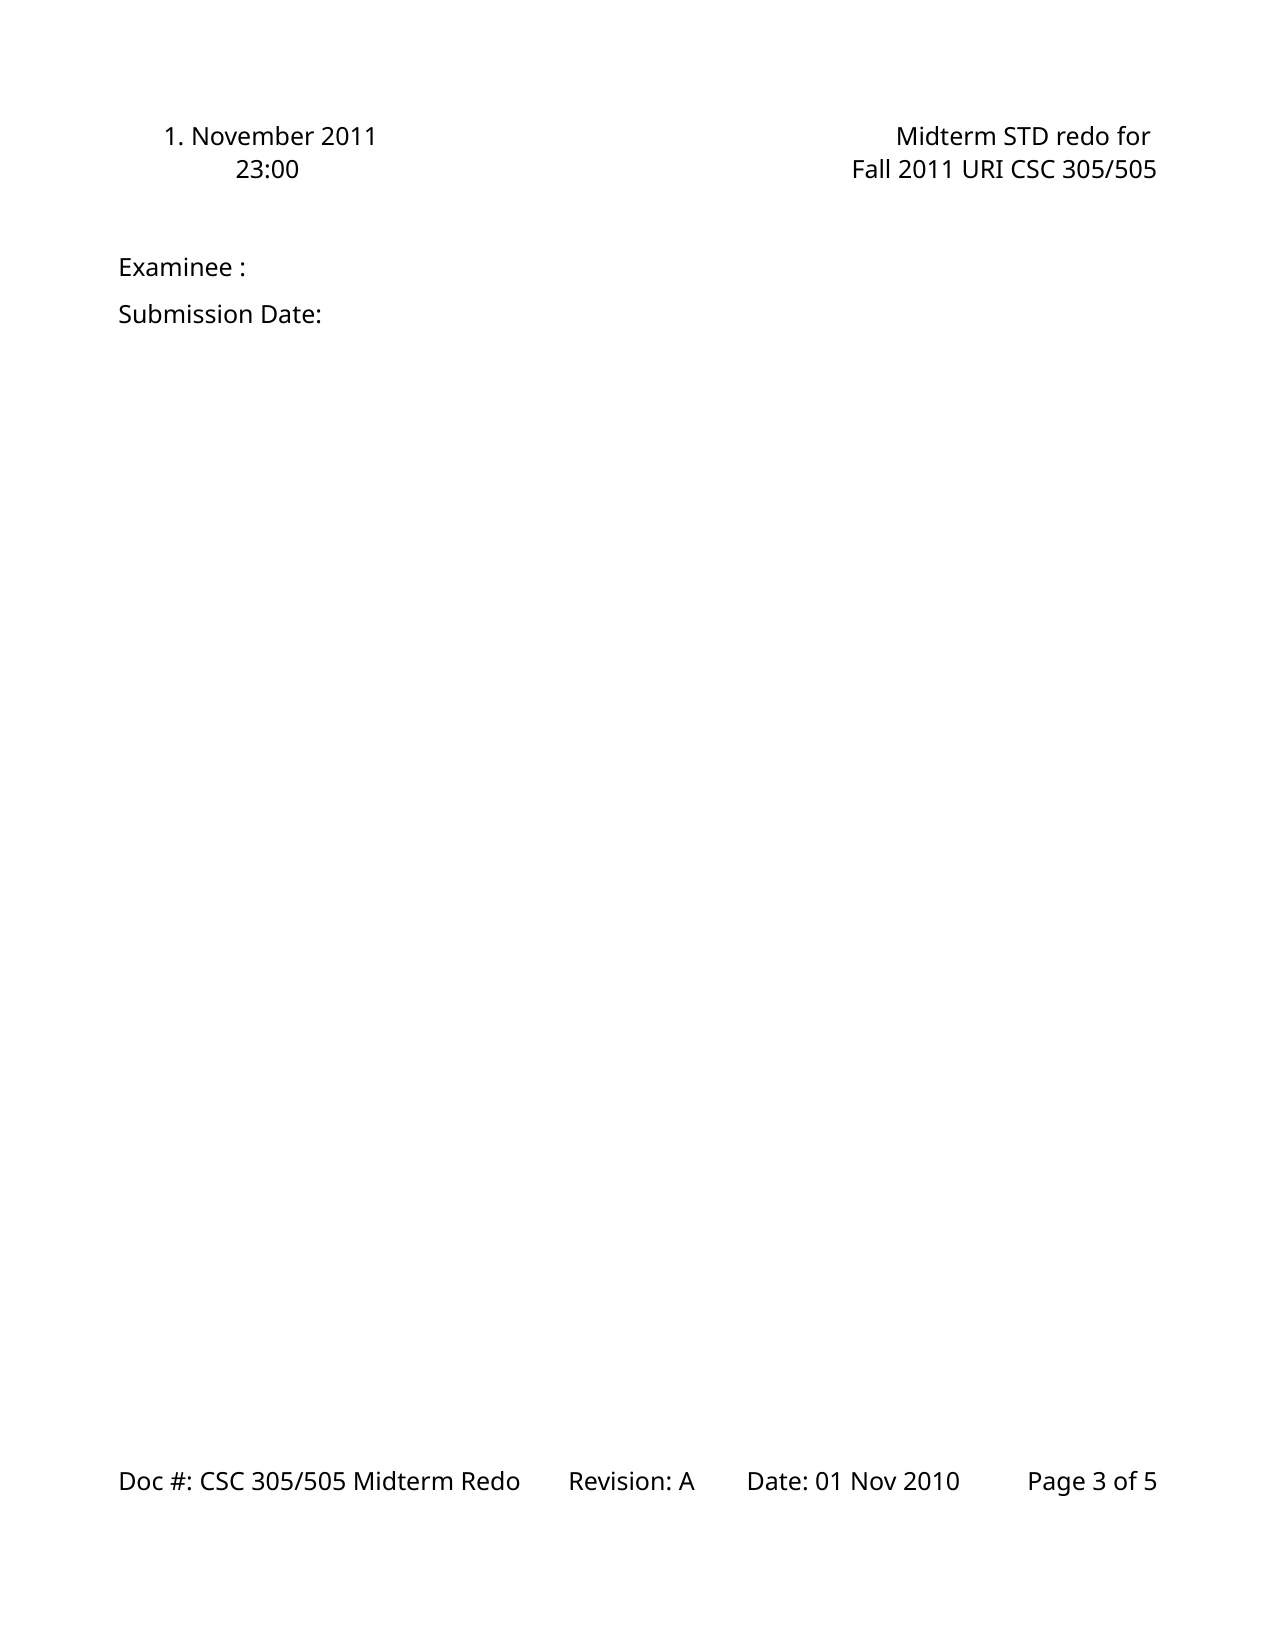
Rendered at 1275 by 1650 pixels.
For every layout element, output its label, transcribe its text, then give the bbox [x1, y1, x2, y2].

text Submission Date: [118, 296, 1157, 330]
text Examinee : [118, 250, 1157, 284]
